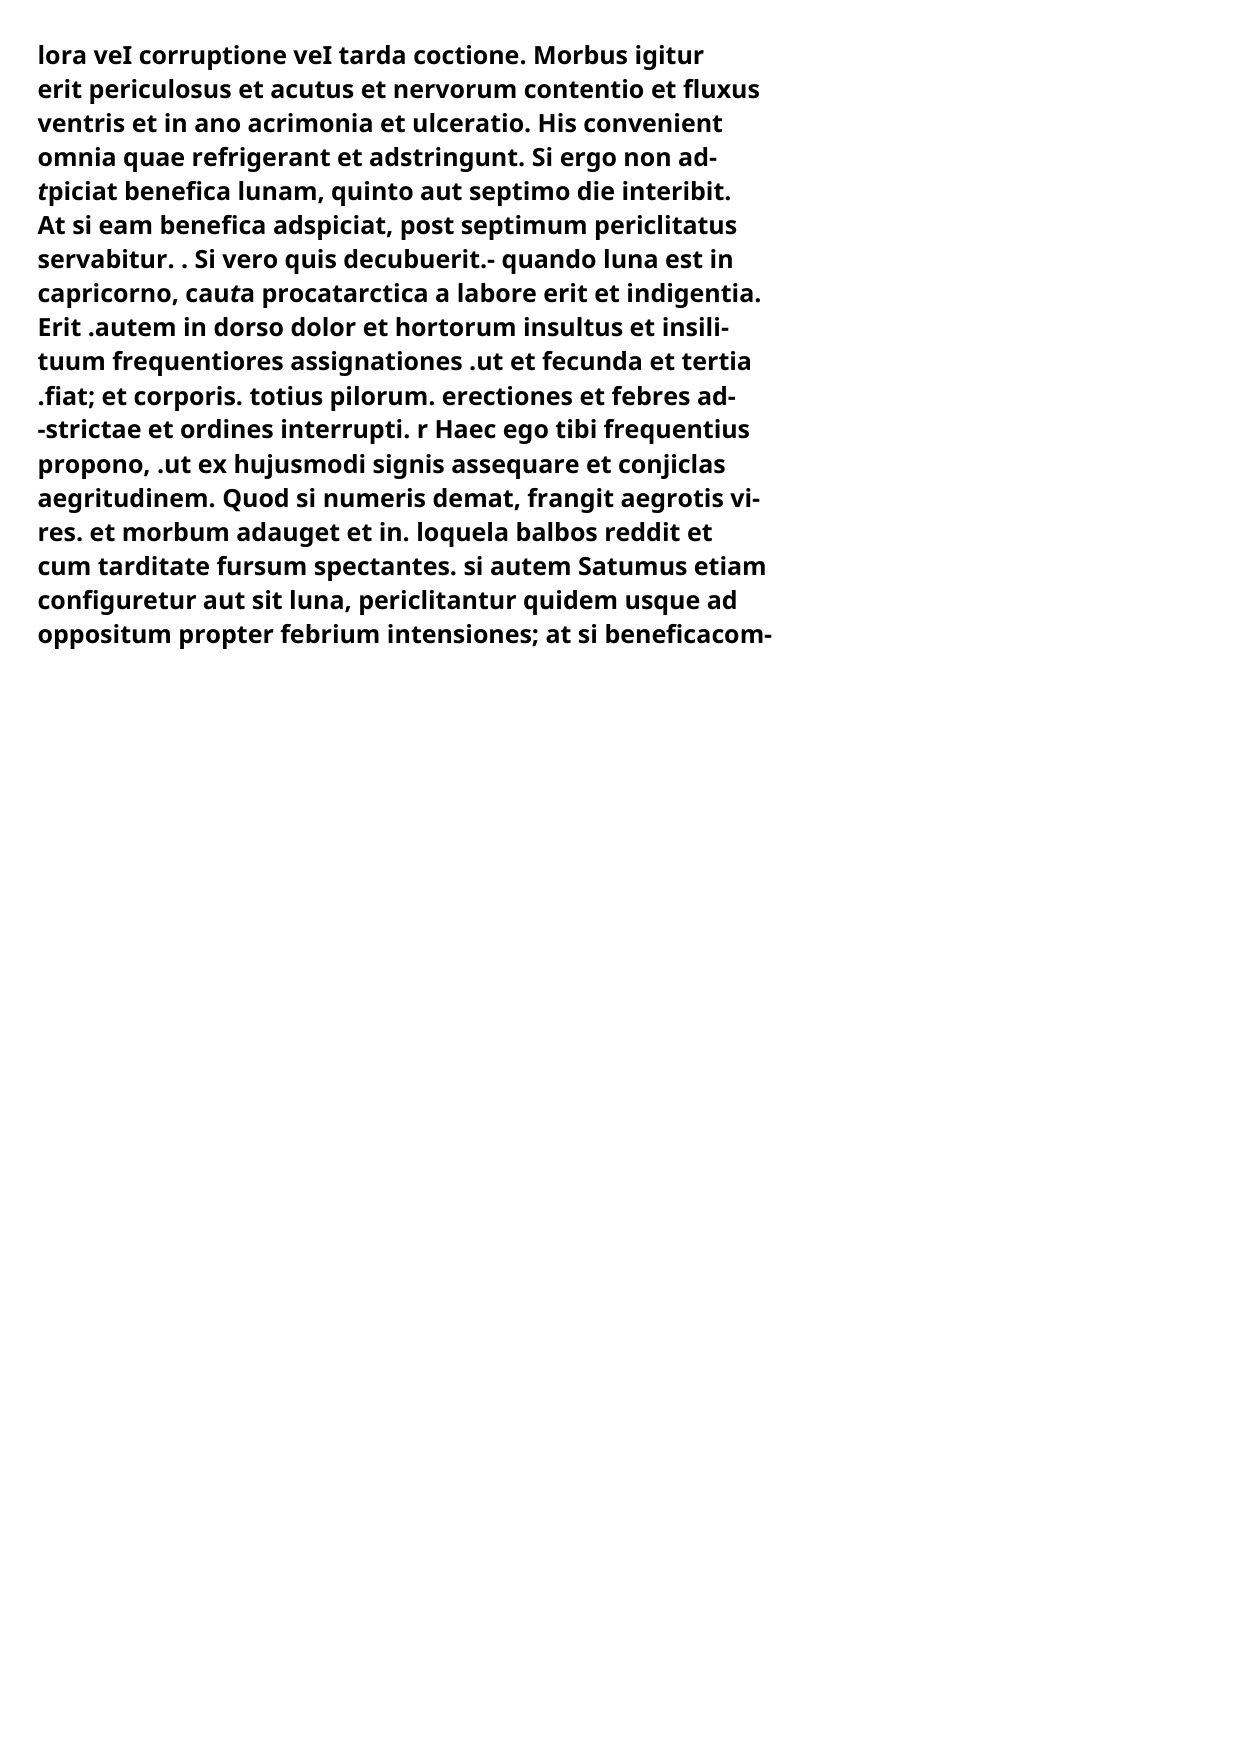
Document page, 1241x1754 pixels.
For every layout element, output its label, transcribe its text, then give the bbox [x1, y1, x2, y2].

text lora veI corruptione veI tarda coctione. Morbus igitur erit periculosus et acutus et nervorum contentio et fluxus ventris et in ano acrimonia et ulceratio. His convenient omnia quae refrigerant et adstringunt. Si ergo non ad- tpiciat benefica lunam, quinto aut septimo die interibit. At si eam benefica adspiciat, post septimum periclitatus servabitur. . Si vero quis decubuerit.- quando luna est in capricorno, cauta procatarctica a labore erit et indigentia. Erit .autem in dorso dolor et hortorum insultus et insili- tuum frequentiores assignationes .ut et fecunda et tertia .fiat; et corporis. totius pilorum. erectiones et febres ad- -strictae et ordines interrupti. r Haec ego tibi frequentius propono, .ut ex hujusmodi signis assequare et conjiclas aegritudinem. Quod si numeris demat, frangit aegrotis vi- res. et morbum adauget et in. loquela balbos reddit et cum tarditate fursum spectantes. si autem Satumus etiam configuretur aut sit luna, periclitantur quidem usque ad oppositum propter febrium intensiones; at si beneficacom- [37, 37, 1203, 651]
